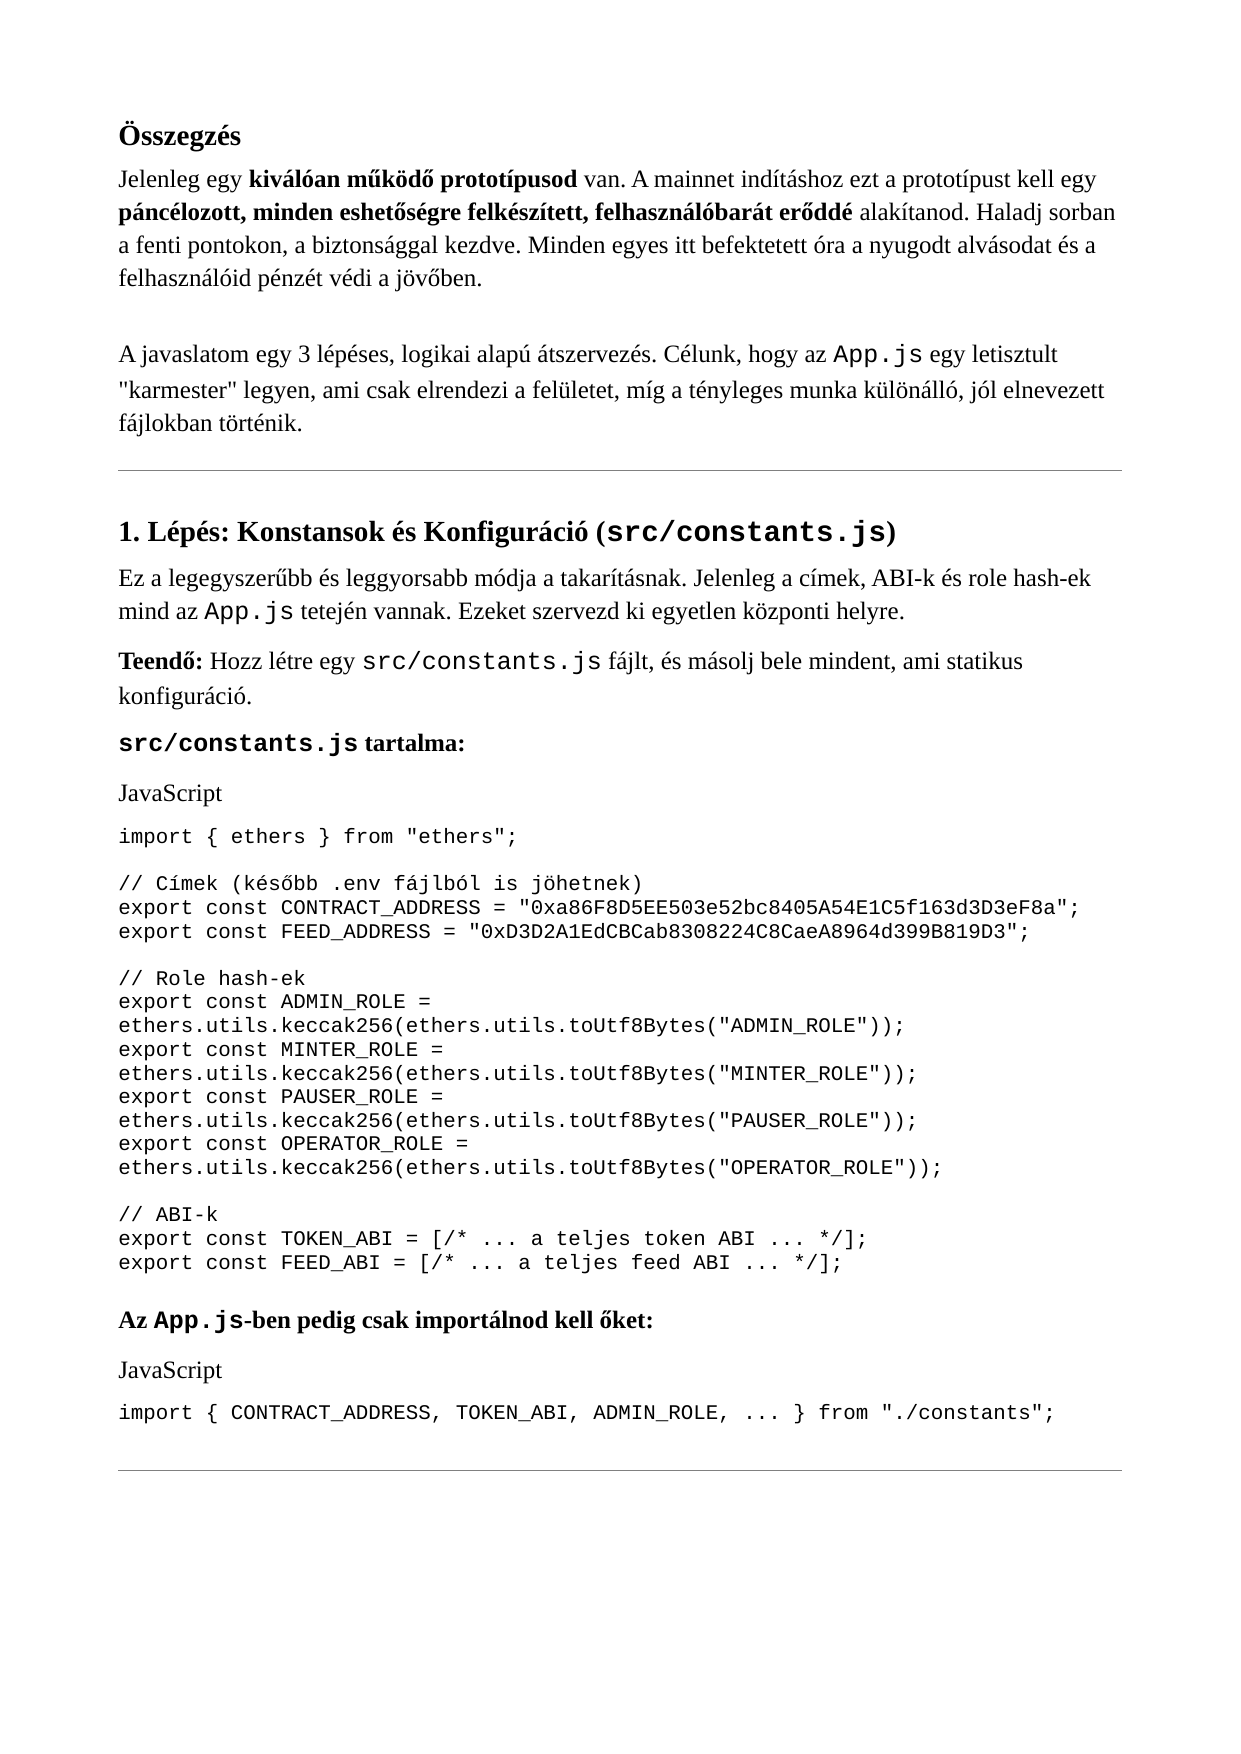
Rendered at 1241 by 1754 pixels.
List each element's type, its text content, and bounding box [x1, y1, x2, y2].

text import { CONTRACT_ADDRESS, TOKEN_ABI, ADMIN_ROLE, ... } from "./constants"; [118, 1402, 1122, 1426]
text Jelenleg egy kiválóan működő prototípusod van. A mainnet indításhoz ezt a prototípust kell egy páncélozott, minden eshetőségre felkészített, felhasználóbarát erőddé alakítanod. Haladj sorban a fenti pontokon, a biztonsággal kezdve. Minden egyes itt befektetett óra a nyugodt alvásodat és a felhasználóid pénzét védi a jövőben. [118, 164, 1122, 292]
text // Címek (később .env fájlból is jöhetnek) [118, 873, 1122, 897]
text JavaScript [118, 1355, 1122, 1383]
text export const MINTER_ROLE = ethers.utils.keccak256(ethers.utils.toUtf8Bytes("MINTER_ROLE")); [118, 1039, 1122, 1086]
text export const OPERATOR_ROLE = ethers.utils.keccak256(ethers.utils.toUtf8Bytes("OPERATOR_ROLE")); [118, 1133, 1122, 1181]
text src/constants.js tartalma: [118, 728, 1122, 759]
text import { ethers } from "ethers"; [118, 826, 1122, 850]
text export const PAUSER_ROLE = ethers.utils.keccak256(ethers.utils.toUtf8Bytes("PAUSER_ROLE")); [118, 1086, 1122, 1133]
subtitle Összegzés [118, 118, 1122, 152]
text export const FEED_ABI = [/* ... a teljes feed ABI ... */]; [118, 1252, 1122, 1275]
text export const CONTRACT_ADDRESS = "0xa86F8D5EE503e52bc8405A54E1C5f163d3D3eF8a"; [118, 897, 1122, 921]
text Ez a legegyszerűbb és leggyorsabb módja a takarításnak. Jelenleg a címek, ABI-k és role hash-ek mind az App.js tetején vannak. Ezeket szervezd ki egyetlen központi helyre. [118, 563, 1122, 627]
text export const FEED_ADDRESS = "0xD3D2A1EdCBCab8308224C8CaeA8964d399B819D3"; [118, 921, 1122, 944]
text JavaScript [118, 778, 1122, 807]
text // ABI-k [118, 1204, 1122, 1228]
text Az App.js-ben pedig csak importálnod kell őket: [118, 1305, 1122, 1336]
text // Role hash-ek [118, 968, 1122, 992]
subtitle 1. Lépés: Konstansok és Konfiguráció (src/constants.js) [118, 514, 1122, 550]
text A javaslatom egy 3 lépéses, logikai alapú átszervezés. Célunk, hogy az App.js egy letisztult "karmester" legyen, ami csak elrendezi a felületet, míg a tényleges munka különálló, jól elnevezett fájlokban történik. [118, 339, 1122, 436]
text export const ADMIN_ROLE = ethers.utils.keccak256(ethers.utils.toUtf8Bytes("ADMIN_ROLE")); [118, 992, 1122, 1039]
text export const TOKEN_ABI = [/* ... a teljes token ABI ... */]; [118, 1228, 1122, 1252]
text Teendő: Hozz létre egy src/constants.js fájlt, és másolj bele mindent, ami statikus konfiguráció. [118, 646, 1122, 709]
